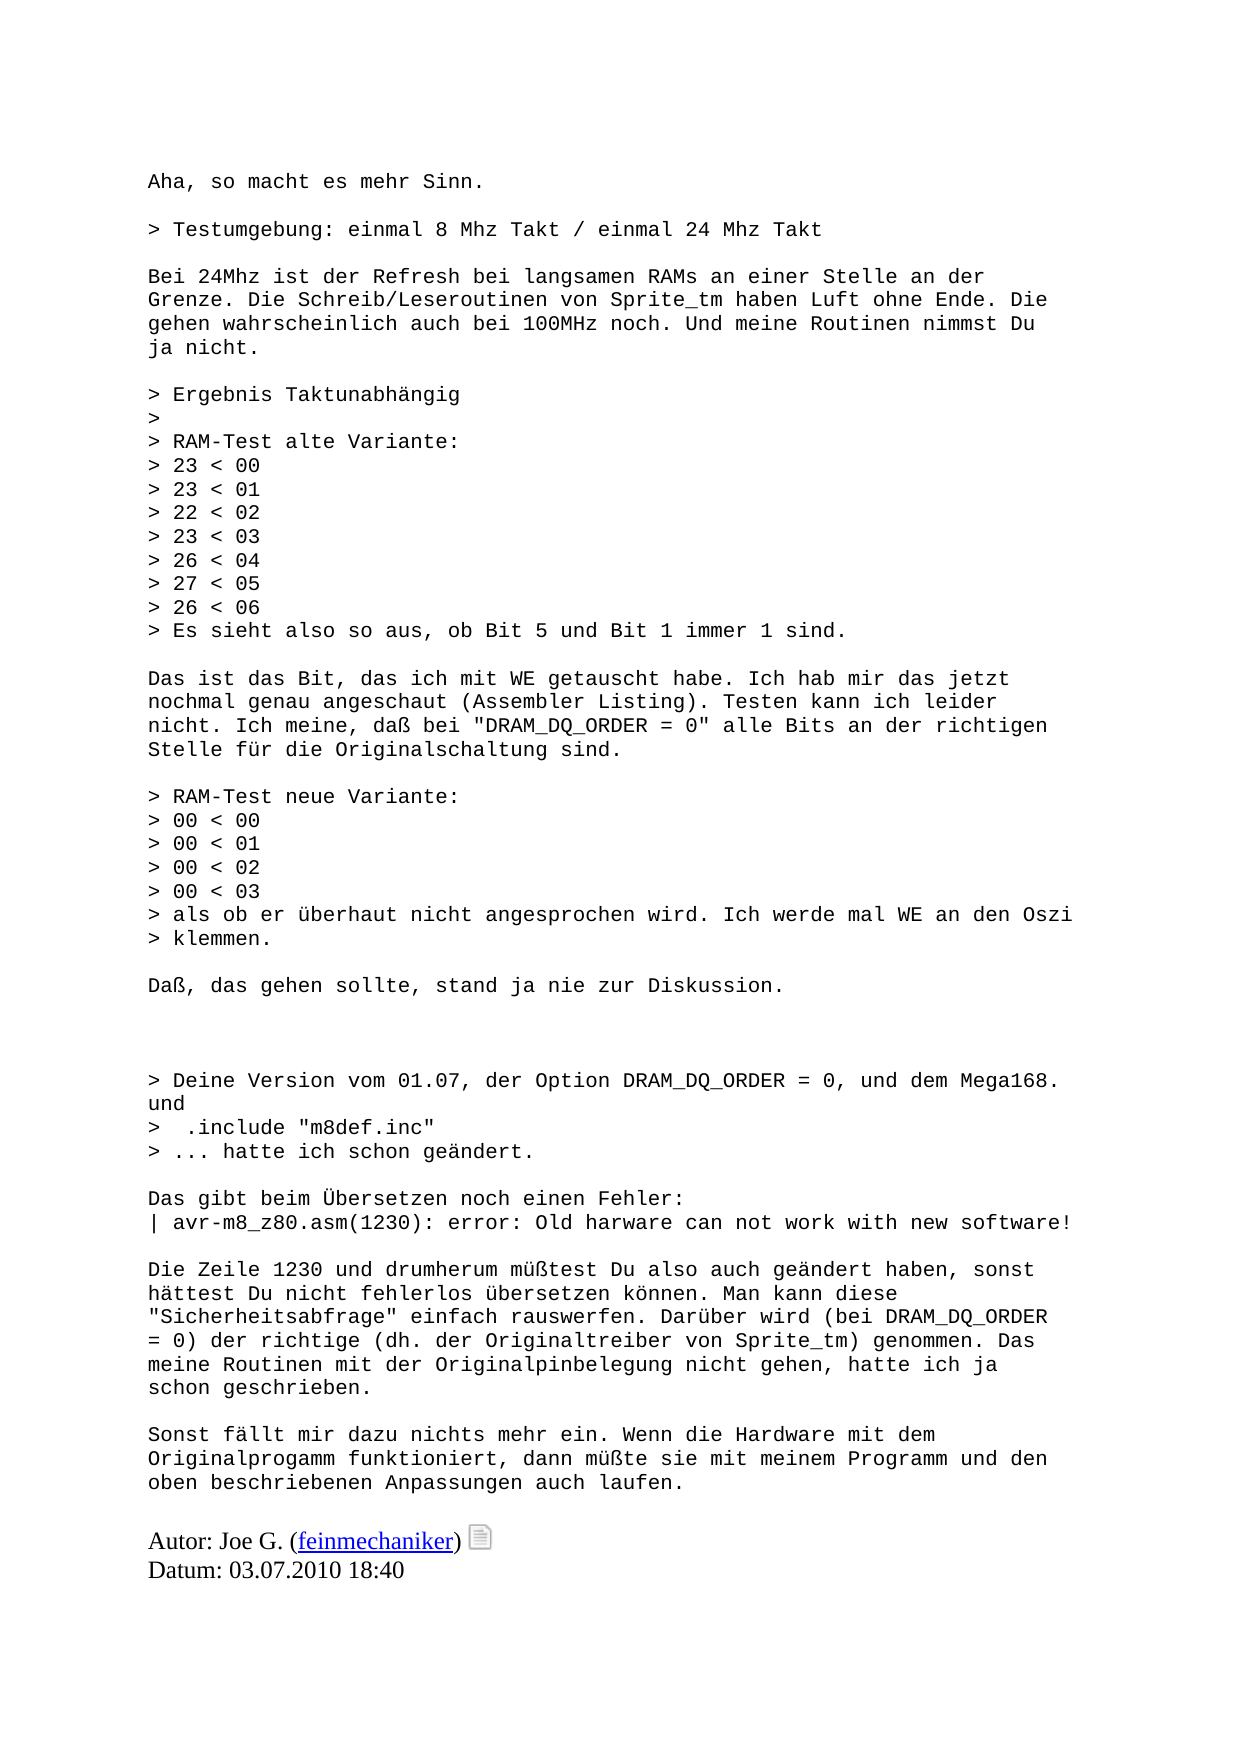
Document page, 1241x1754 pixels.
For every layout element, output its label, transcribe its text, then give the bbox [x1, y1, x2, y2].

text > .include "m8def.inc" [148, 1117, 1093, 1141]
text > Ergebnis Taktunabhängig [148, 384, 1093, 408]
text meine Routinen mit der Originalpinbelegung nicht gehen, hatte ich ja [148, 1353, 1093, 1377]
text hättest Du nicht fehlerlos übersetzen können. Man kann diese [148, 1283, 1093, 1306]
text Autor: Joe G. (feinmechaniker) [148, 1524, 1093, 1555]
text > Deine Version vom 01.07, der Option DRAM_DQ_ORDER = 0, und dem Mega168. [148, 1070, 1093, 1093]
text > 00 < 02 [148, 857, 1093, 881]
text > Es sieht also so aus, ob Bit 5 und Bit 1 immer 1 sind. [148, 621, 1093, 644]
text nochmal genau angeschaut (Assembler Listing). Testen kann ich leider [148, 691, 1093, 715]
text > 00 < 01 [148, 833, 1093, 857]
text Aha, so macht es mehr Sinn. [148, 171, 1093, 195]
text Das ist das Bit, das ich mit WE getauscht habe. Ich hab mir das jetzt [148, 668, 1093, 691]
text > RAM-Test neue Variante: [148, 786, 1093, 810]
text > [148, 408, 1093, 431]
text > 00 < 03 [148, 881, 1093, 904]
text > Testumgebung: einmal 8 Mhz Takt / einmal 24 Mhz Takt [148, 218, 1093, 242]
text > klemmen. [148, 928, 1093, 952]
text > 26 < 06 [148, 597, 1093, 621]
text > 23 < 01 [148, 479, 1093, 502]
text Originalprogamm funktioniert, dann müßte sie mit meinem Programm und den [148, 1448, 1093, 1472]
text Bei 24Mhz ist der Refresh bei langsamen RAMs an einer Stelle an der [148, 266, 1093, 289]
text > 22 < 02 [148, 502, 1093, 526]
text schon geschrieben. [148, 1377, 1093, 1401]
text ja nicht. [148, 337, 1093, 360]
text > 27 < 05 [148, 573, 1093, 597]
text > 23 < 03 [148, 526, 1093, 549]
text oben beschriebenen Anpassungen auch laufen. [148, 1472, 1093, 1495]
text > 00 < 00 [148, 810, 1093, 833]
text nicht. Ich meine, daß bei "DRAM_DQ_ORDER = 0" alle Bits an der richtigen [148, 715, 1093, 739]
text Daß, das gehen sollte, stand ja nie zur Diskussion. [148, 975, 1093, 999]
text Stelle für die Originalschaltung sind. [148, 739, 1093, 762]
text "Sicherheitsabfrage" einfach rauswerfen. Darüber wird (bei DRAM_DQ_ORDER [148, 1306, 1093, 1330]
text > 23 < 00 [148, 455, 1093, 479]
text > RAM-Test alte Variante: [148, 431, 1093, 455]
text > 26 < 04 [148, 549, 1093, 573]
text = 0) der richtige (dh. der Originaltreiber von Sprite_tm) genommen. Das [148, 1330, 1093, 1353]
text Datum: 03.07.2010 18:40 [148, 1555, 1093, 1584]
text > als ob er überhaut nicht angesprochen wird. Ich werde mal WE an den Oszi [148, 904, 1093, 928]
text > ... hatte ich schon geändert. [148, 1141, 1093, 1164]
text Das gibt beim Übersetzen noch einen Fehler: [148, 1188, 1093, 1212]
picture [467, 1524, 494, 1550]
text Sonst fällt mir dazu nichts mehr ein. Wenn die Hardware mit dem [148, 1424, 1093, 1448]
text und [148, 1093, 1093, 1117]
text gehen wahrscheinlich auch bei 100MHz noch. Und meine Routinen nimmst Du [148, 313, 1093, 337]
text Die Zeile 1230 und drumherum müßtest Du also auch geändert haben, sonst [148, 1259, 1093, 1283]
text | avr-m8_z80.asm(1230): error: Old harware can not work with new software! [148, 1212, 1093, 1235]
text Grenze. Die Schreib/Leseroutinen von Sprite_tm haben Luft ohne Ende. Die [148, 289, 1093, 313]
